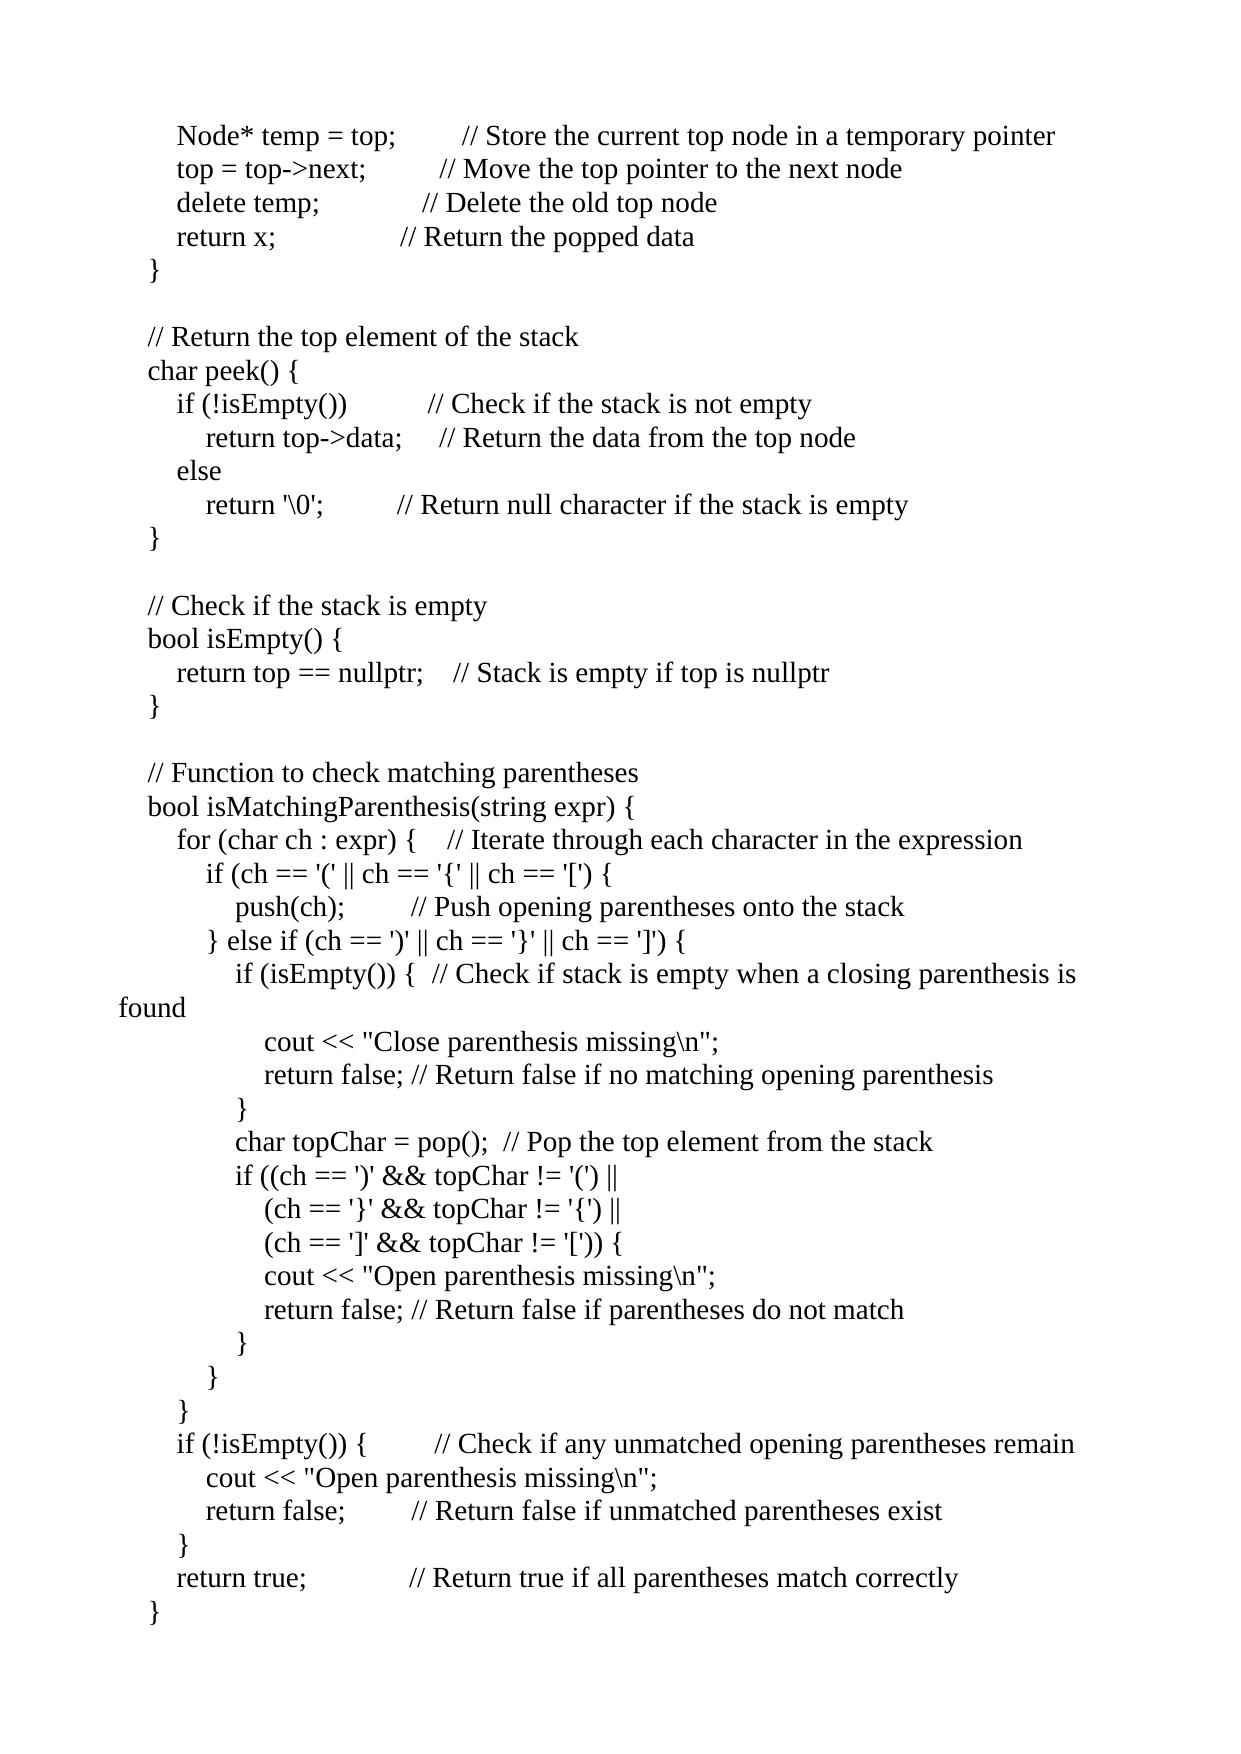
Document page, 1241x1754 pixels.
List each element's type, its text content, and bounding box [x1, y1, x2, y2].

text if (!isEmpty()) { // Check if any unmatched opening parentheses remain [118, 1426, 1122, 1460]
text // Return the top element of the stack [118, 319, 1122, 353]
text return x; // Return the popped data [118, 219, 1122, 252]
text if (isEmpty()) { // Check if stack is empty when a closing parenthesis is found [118, 957, 1122, 1024]
text bool isEmpty() { [118, 621, 1122, 655]
text return false; // Return false if unmatched parentheses exist [118, 1493, 1122, 1527]
text delete temp; // Delete the old top node [118, 185, 1122, 219]
text Node* temp = top; // Store the current top node in a temporary pointer [118, 118, 1122, 152]
text return top == nullptr; // Stack is empty if top is nullptr [118, 655, 1122, 688]
text } [118, 1527, 1122, 1560]
text // Check if the stack is empty [118, 588, 1122, 621]
text if (ch == '(' || ch == '{' || ch == '[') { [118, 856, 1122, 889]
text return false; // Return false if no matching opening parenthesis [118, 1057, 1122, 1091]
text } else if (ch == ')' || ch == '}' || ch == ']') { [118, 923, 1122, 957]
text if ((ch == ')' && topChar != '(') || [118, 1158, 1122, 1191]
text (ch == ']' && topChar != '[')) { [118, 1225, 1122, 1258]
text return true; // Return true if all parentheses match correctly [118, 1560, 1122, 1594]
text return '\0'; // Return null character if the stack is empty [118, 487, 1122, 521]
text } [118, 1393, 1122, 1426]
text } [118, 688, 1122, 722]
text if (!isEmpty()) // Check if the stack is not empty [118, 386, 1122, 420]
text bool isMatchingParenthesis(string expr) { [118, 789, 1122, 822]
text char topChar = pop(); // Pop the top element from the stack [118, 1124, 1122, 1158]
text } [118, 1359, 1122, 1393]
text cout << "Close parenthesis missing\n"; [118, 1024, 1122, 1057]
text // Function to check matching parentheses [118, 755, 1122, 789]
text return false; // Return false if parentheses do not match [118, 1292, 1122, 1326]
text } [118, 1326, 1122, 1359]
text for (char ch : expr) { // Iterate through each character in the expression [118, 822, 1122, 856]
text cout << "Open parenthesis missing\n"; [118, 1460, 1122, 1493]
text (ch == '}' && topChar != '{') || [118, 1191, 1122, 1225]
text top = top->next; // Move the top pointer to the next node [118, 152, 1122, 185]
text } [118, 1091, 1122, 1124]
text push(ch); // Push opening parentheses onto the stack [118, 889, 1122, 923]
text return top->data; // Return the data from the top node [118, 420, 1122, 453]
text } [118, 521, 1122, 554]
text char peek() { [118, 353, 1122, 386]
text } [118, 1594, 1122, 1627]
text } [118, 252, 1122, 286]
text else [118, 453, 1122, 487]
text cout << "Open parenthesis missing\n"; [118, 1258, 1122, 1292]
